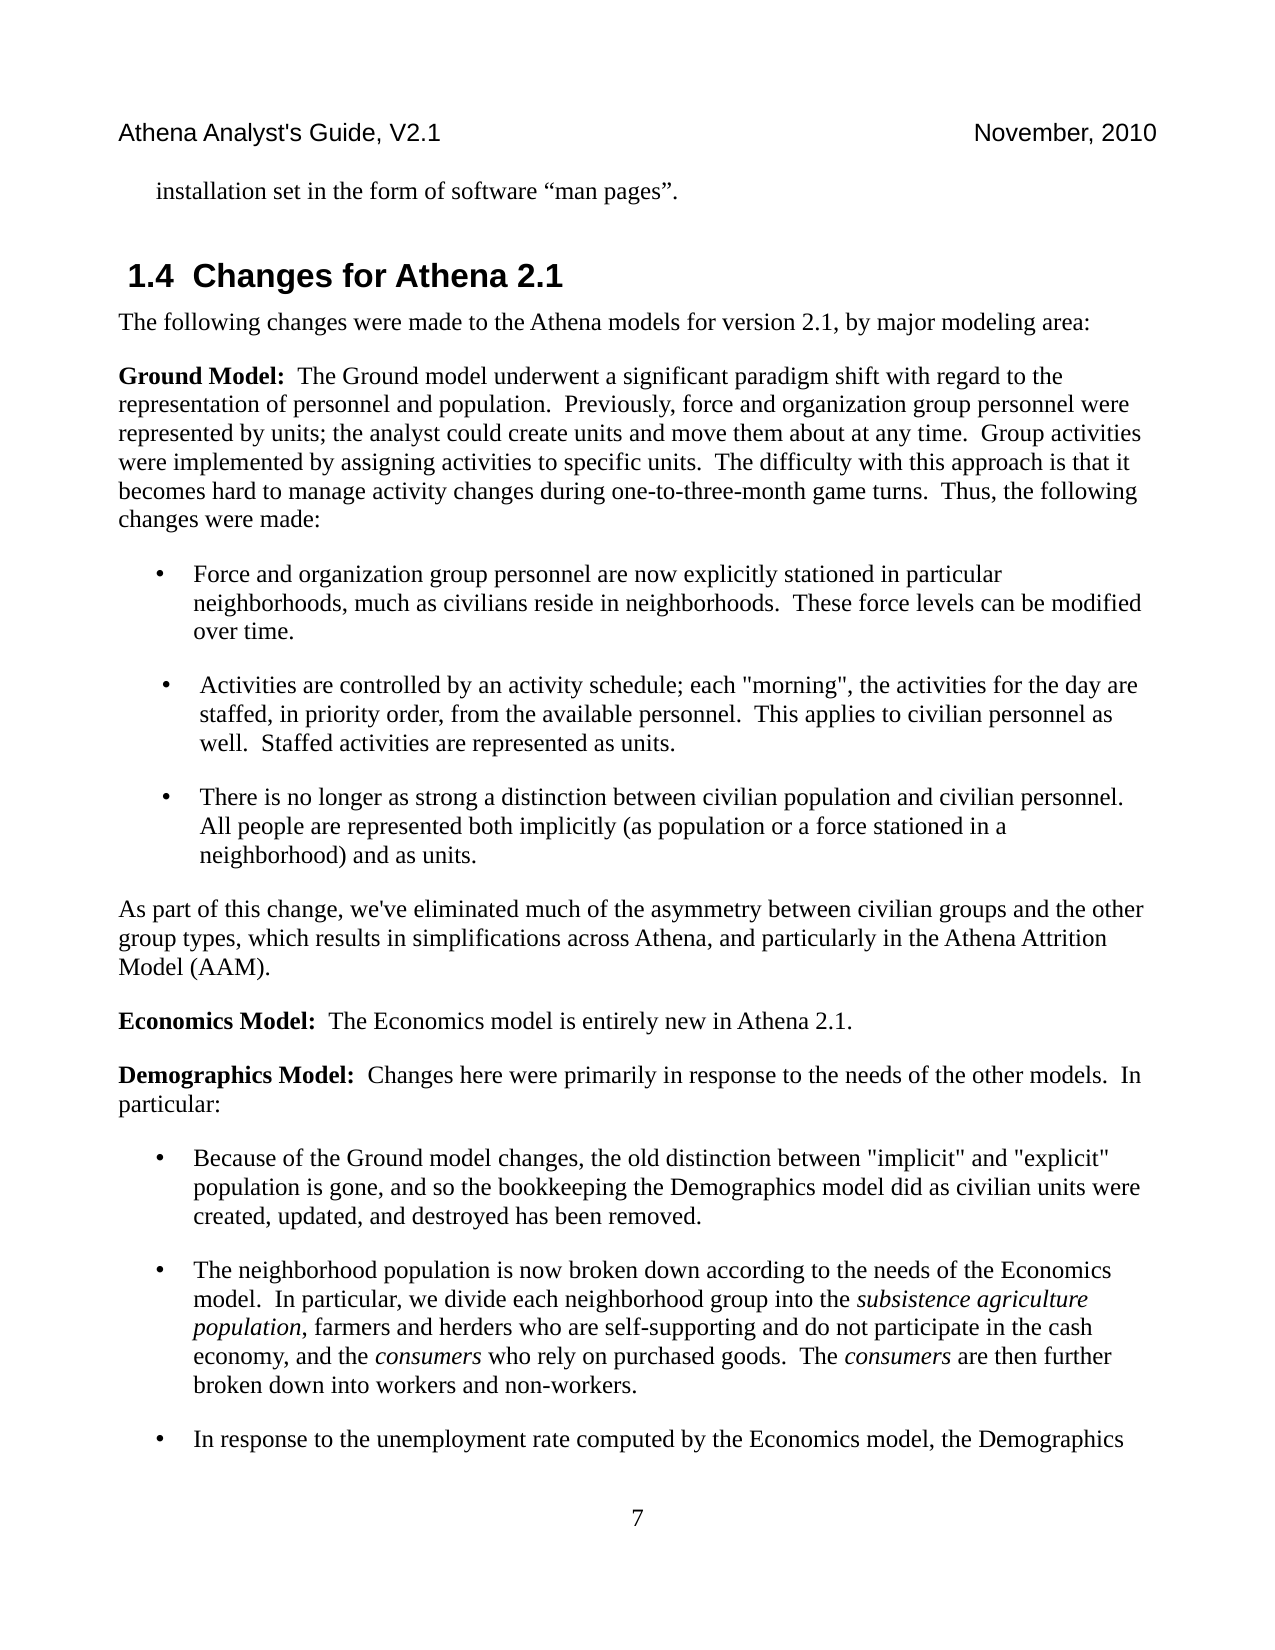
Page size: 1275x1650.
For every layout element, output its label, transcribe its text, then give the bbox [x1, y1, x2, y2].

text As part of this change, we've eliminated much of the asymmetry between civilian groups and the other group types, which results in simplifications across Athena, and particularly in the Athena Attrition Model (AAM). [118, 894, 1157, 980]
subtitle Changes for Athena 2.1 [118, 256, 1157, 294]
text Ground Model: The Ground model underwent a significant paradigm shift with regard to the representation of personnel and population. Previously, force and organization group personnel were represented by units; the analyst could create units and move them about at any time. Group activities were implemented by assigning activities to specific units. The difficulty with this approach is that it becomes hard to manage activity changes during one-to-three-month game turns. Thus, the following changes were made: [118, 361, 1157, 533]
text The following changes were made to the Athena models for version 2.1, by major modeling area: [118, 307, 1157, 335]
list In response to the unemployment rate computed by the Economics model, the Demographics [156, 1424, 1157, 1453]
list Activities are controlled by an activity schedule; each "morning", the activities for the day are staffed, in priority order, from the available personnel. This applies to civilian personnel as well. Staffed activities are represented as units. [162, 671, 1157, 757]
list The neighborhood population is now broken down according to the needs of the Economics model. In particular, we divide each neighborhood group into the subsistence agriculture population, farmers and herders who are self-supporting and do not participate in the cash economy, and the consumers who rely on purchased goods. The consumers are then further broken down into workers and non-workers. [156, 1255, 1157, 1399]
list Because of the Ground model changes, the old distinction between "implicit" and "explicit" population is gone, and so the bookkeeping the Demographics model did as civilian units were created, updated, and destroyed has been removed. [156, 1143, 1157, 1229]
text Demographics Model: Changes here were primarily in response to the needs of the other models. In particular: [118, 1060, 1157, 1118]
text Economics Model: The Economics model is entirely new in Athena 2.1. [118, 1006, 1157, 1035]
list There is no longer as strong a distinction between civilian population and civilian personnel. All people are represented both implicitly (as population or a force stationed in a neighborhood) and as units. [162, 782, 1157, 869]
text installation set in the form of software “man pages”. [156, 176, 1157, 205]
list Force and organization group personnel are now explicitly stationed in particular neighborhoods, much as civilians reside in neighborhoods. These force levels can be modified over time. [156, 559, 1157, 645]
